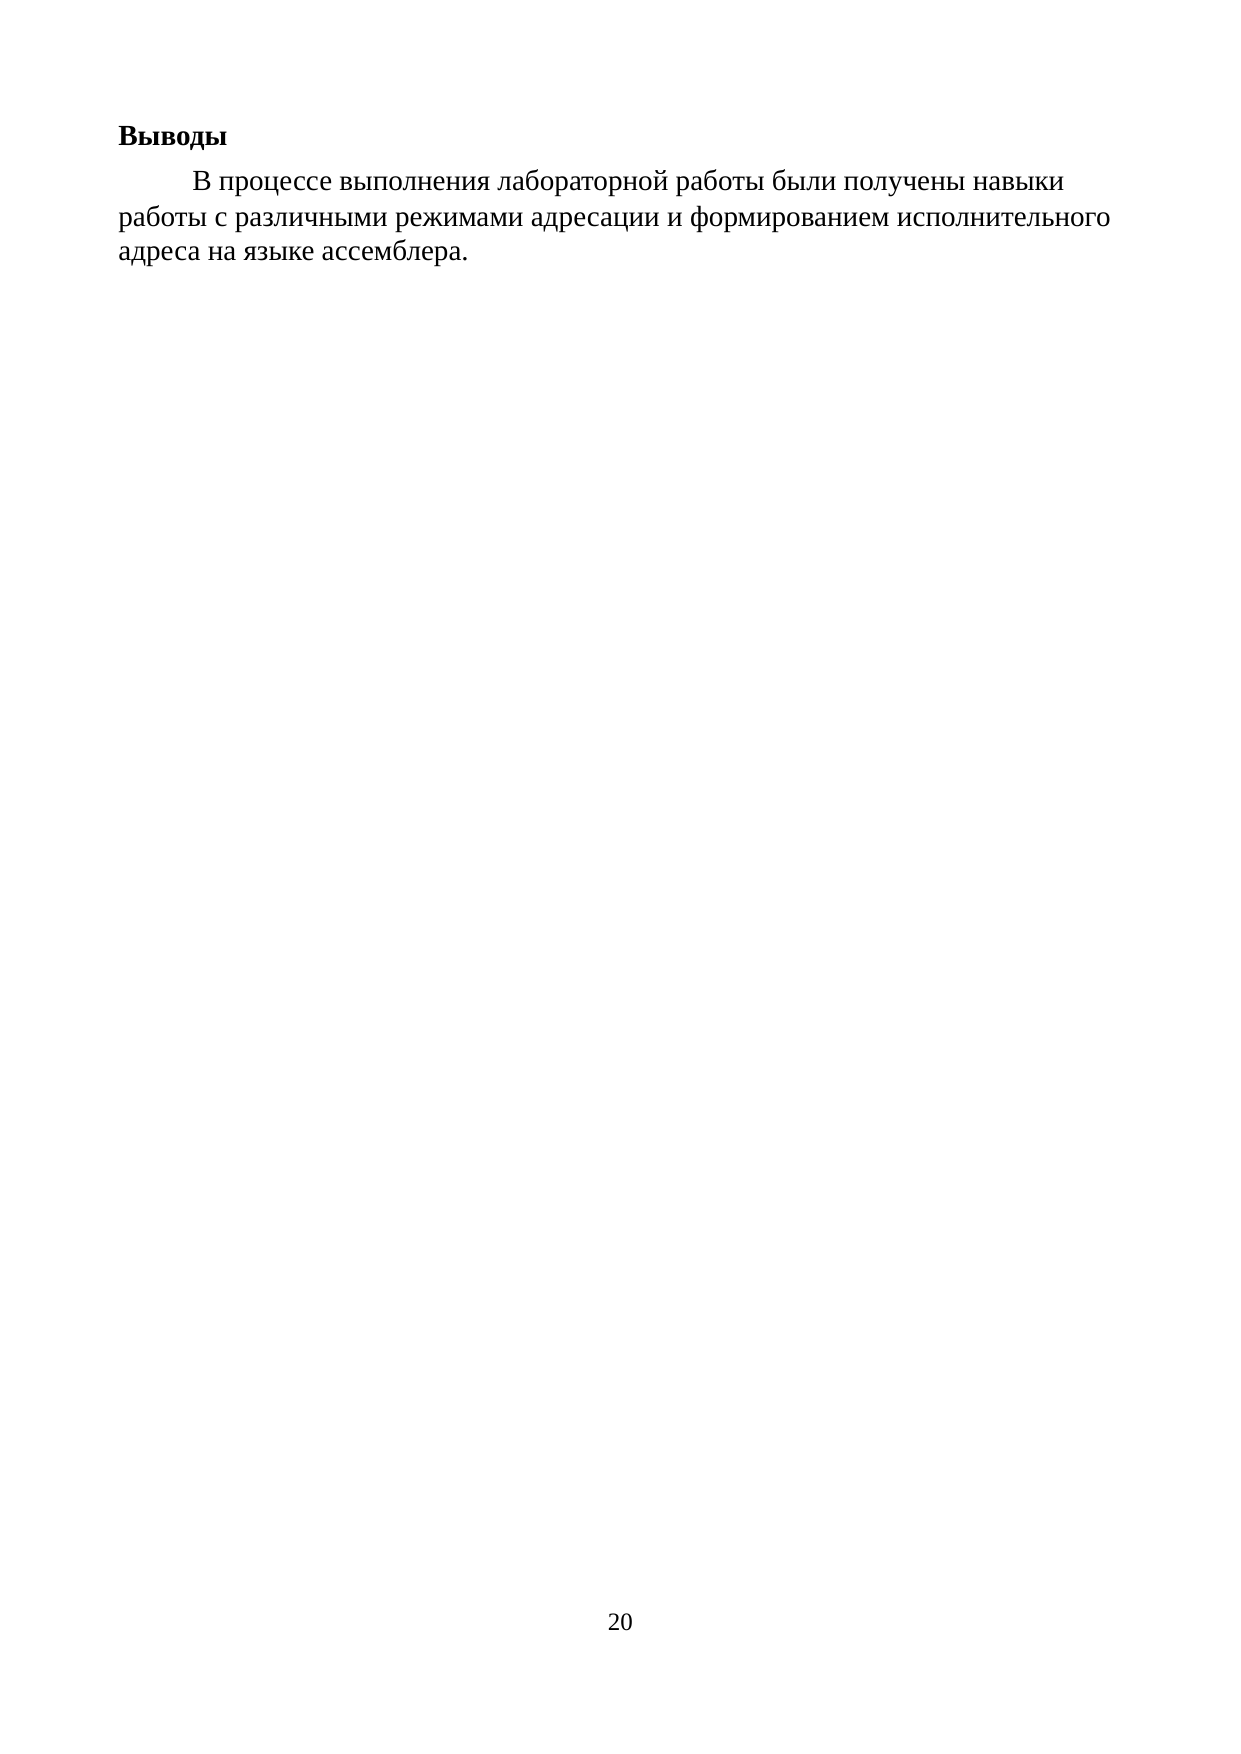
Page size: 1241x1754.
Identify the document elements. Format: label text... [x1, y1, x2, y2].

text В процессе выполнения лабораторной работы были получены навыки работы с различными режимами адресации и формированием исполнительного адреса на языке ассемблера. [118, 152, 1122, 267]
text Выводы [118, 118, 1122, 152]
